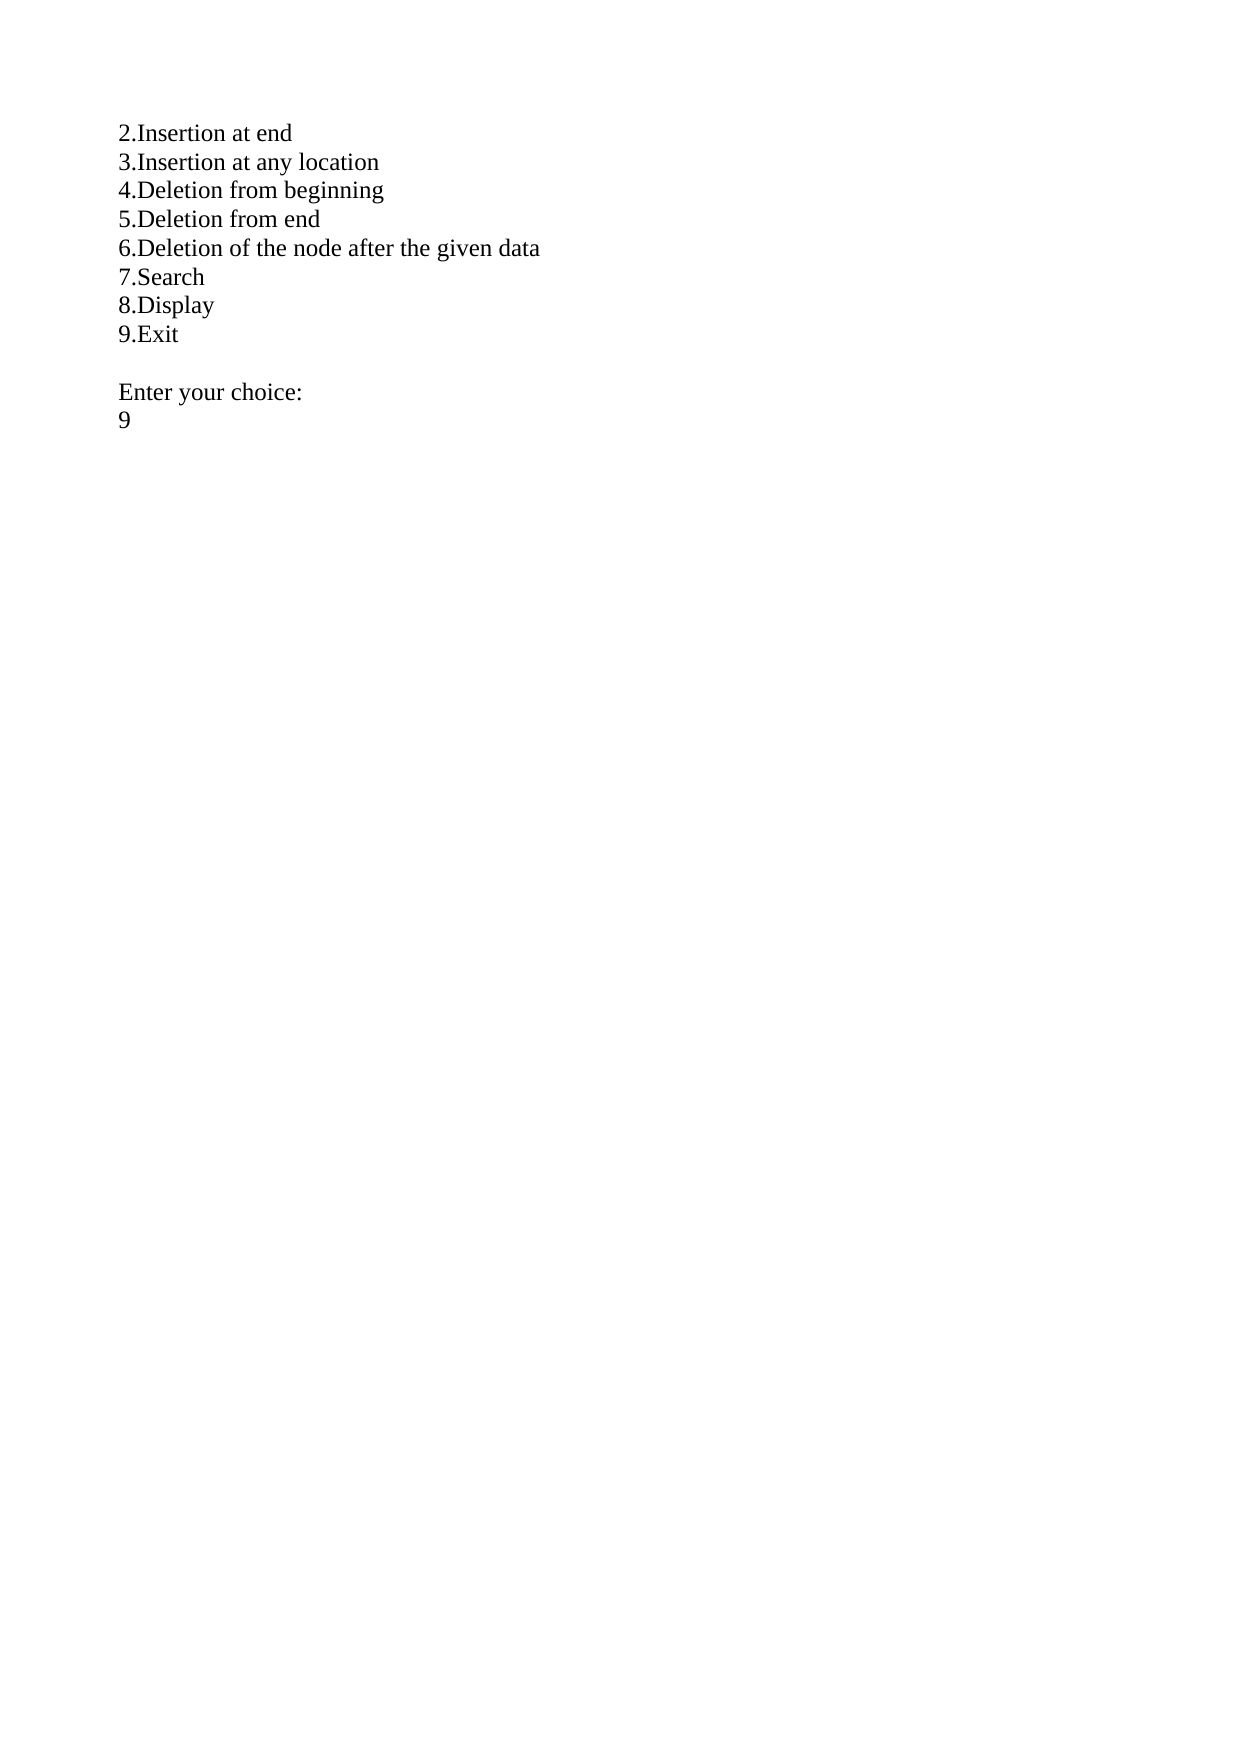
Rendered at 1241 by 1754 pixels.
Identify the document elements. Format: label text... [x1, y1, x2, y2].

text 5.Deletion from end [118, 204, 1122, 233]
text 4.Deletion from beginning [118, 176, 1122, 204]
text 6.Deletion of the node after the given data [118, 233, 1122, 262]
text 8.Display [118, 291, 1122, 319]
text 7.Search [118, 262, 1122, 291]
text 2.Insertion at end [118, 118, 1122, 147]
text 3.Insertion at any location [118, 147, 1122, 176]
text 9.Exit [118, 319, 1122, 348]
text Enter your choice: [118, 377, 1122, 406]
text 9 [118, 406, 1122, 434]
